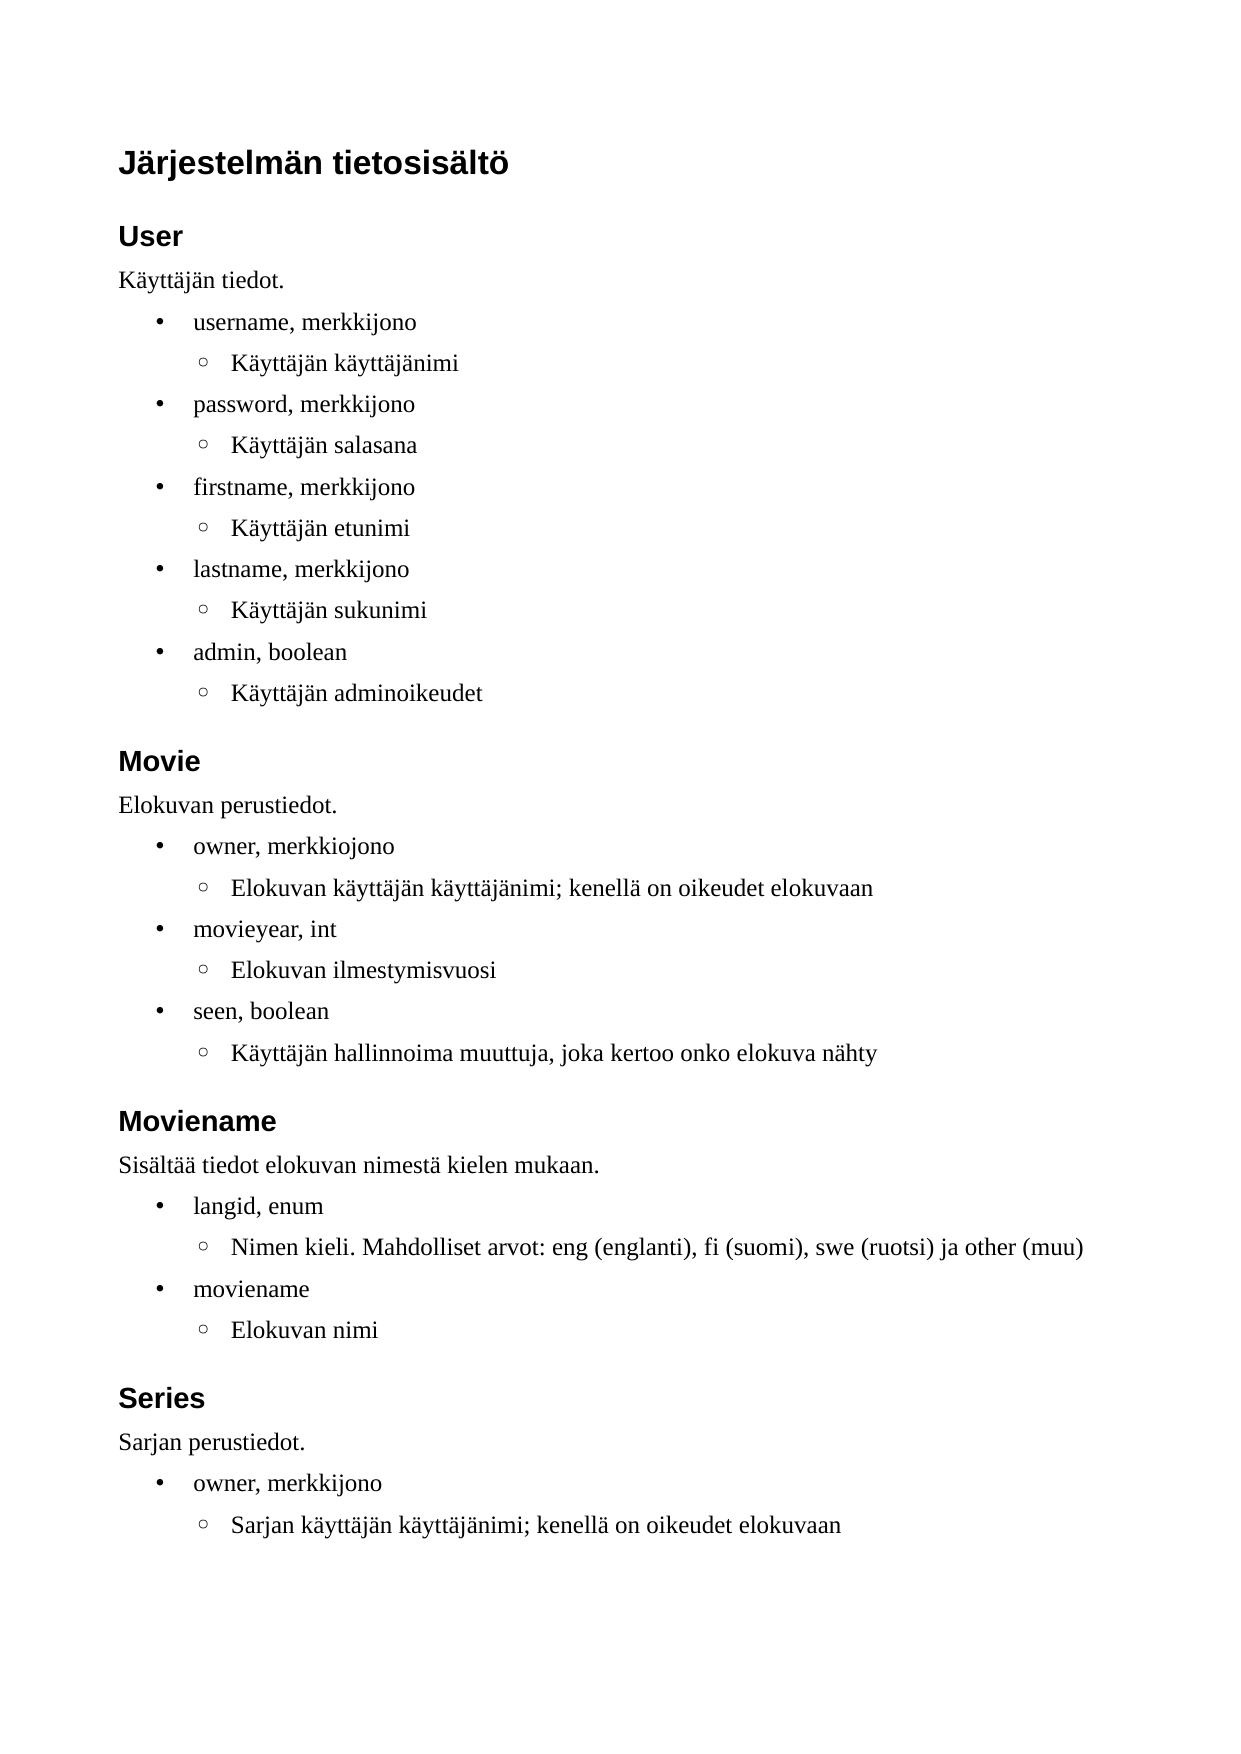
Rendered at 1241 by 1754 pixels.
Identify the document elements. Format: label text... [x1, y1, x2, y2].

list firstname, merkkijono [156, 472, 1122, 500]
text Elokuvan perustiedot. [118, 790, 1122, 819]
subtitle Moviename [118, 1104, 1122, 1137]
list Elokuvan käyttäjän käyttäjänimi; kenellä on oikeudet elokuvaan [193, 873, 1122, 901]
list owner, merkkijono [156, 1468, 1122, 1497]
list moviename [156, 1274, 1122, 1302]
list owner, merkkiojono [156, 831, 1122, 860]
list username, merkkijono [156, 307, 1122, 335]
text Sarjan perustiedot. [118, 1427, 1122, 1456]
list Nimen kieli. Mahdolliset arvot: eng (englanti), fi (suomi), swe (ruotsi) ja other (muu) [193, 1232, 1122, 1261]
list Käyttäjän salasana [193, 430, 1122, 459]
subtitle Järjestelmän tietosisältö [118, 143, 1122, 182]
list langid, enum [156, 1191, 1122, 1220]
list admin, boolean [156, 637, 1122, 665]
text Käyttäjän tiedot. [118, 265, 1122, 294]
list password, merkkijono [156, 389, 1122, 418]
list movieyear, int [156, 914, 1122, 943]
list Sarjan käyttäjän käyttäjänimi; kenellä on oikeudet elokuvaan [193, 1510, 1122, 1538]
list Käyttäjän etunimi [193, 513, 1122, 542]
list Käyttäjän käyttäjänimi [193, 348, 1122, 377]
list Elokuvan ilmestymisvuosi [193, 955, 1122, 984]
list Käyttäjän hallinnoima muuttuja, joka kertoo onko elokuva nähty [193, 1038, 1122, 1066]
subtitle User [118, 219, 1122, 253]
subtitle Series [118, 1381, 1122, 1415]
subtitle Movie [118, 744, 1122, 778]
list lastname, merkkijono [156, 554, 1122, 583]
list Käyttäjän sukunimi [193, 595, 1122, 624]
list seen, boolean [156, 996, 1122, 1025]
text Sisältää tiedot elokuvan nimestä kielen mukaan. [118, 1150, 1122, 1179]
list Elokuvan nimi [193, 1315, 1122, 1344]
list Käyttäjän adminoikeudet [193, 678, 1122, 707]
